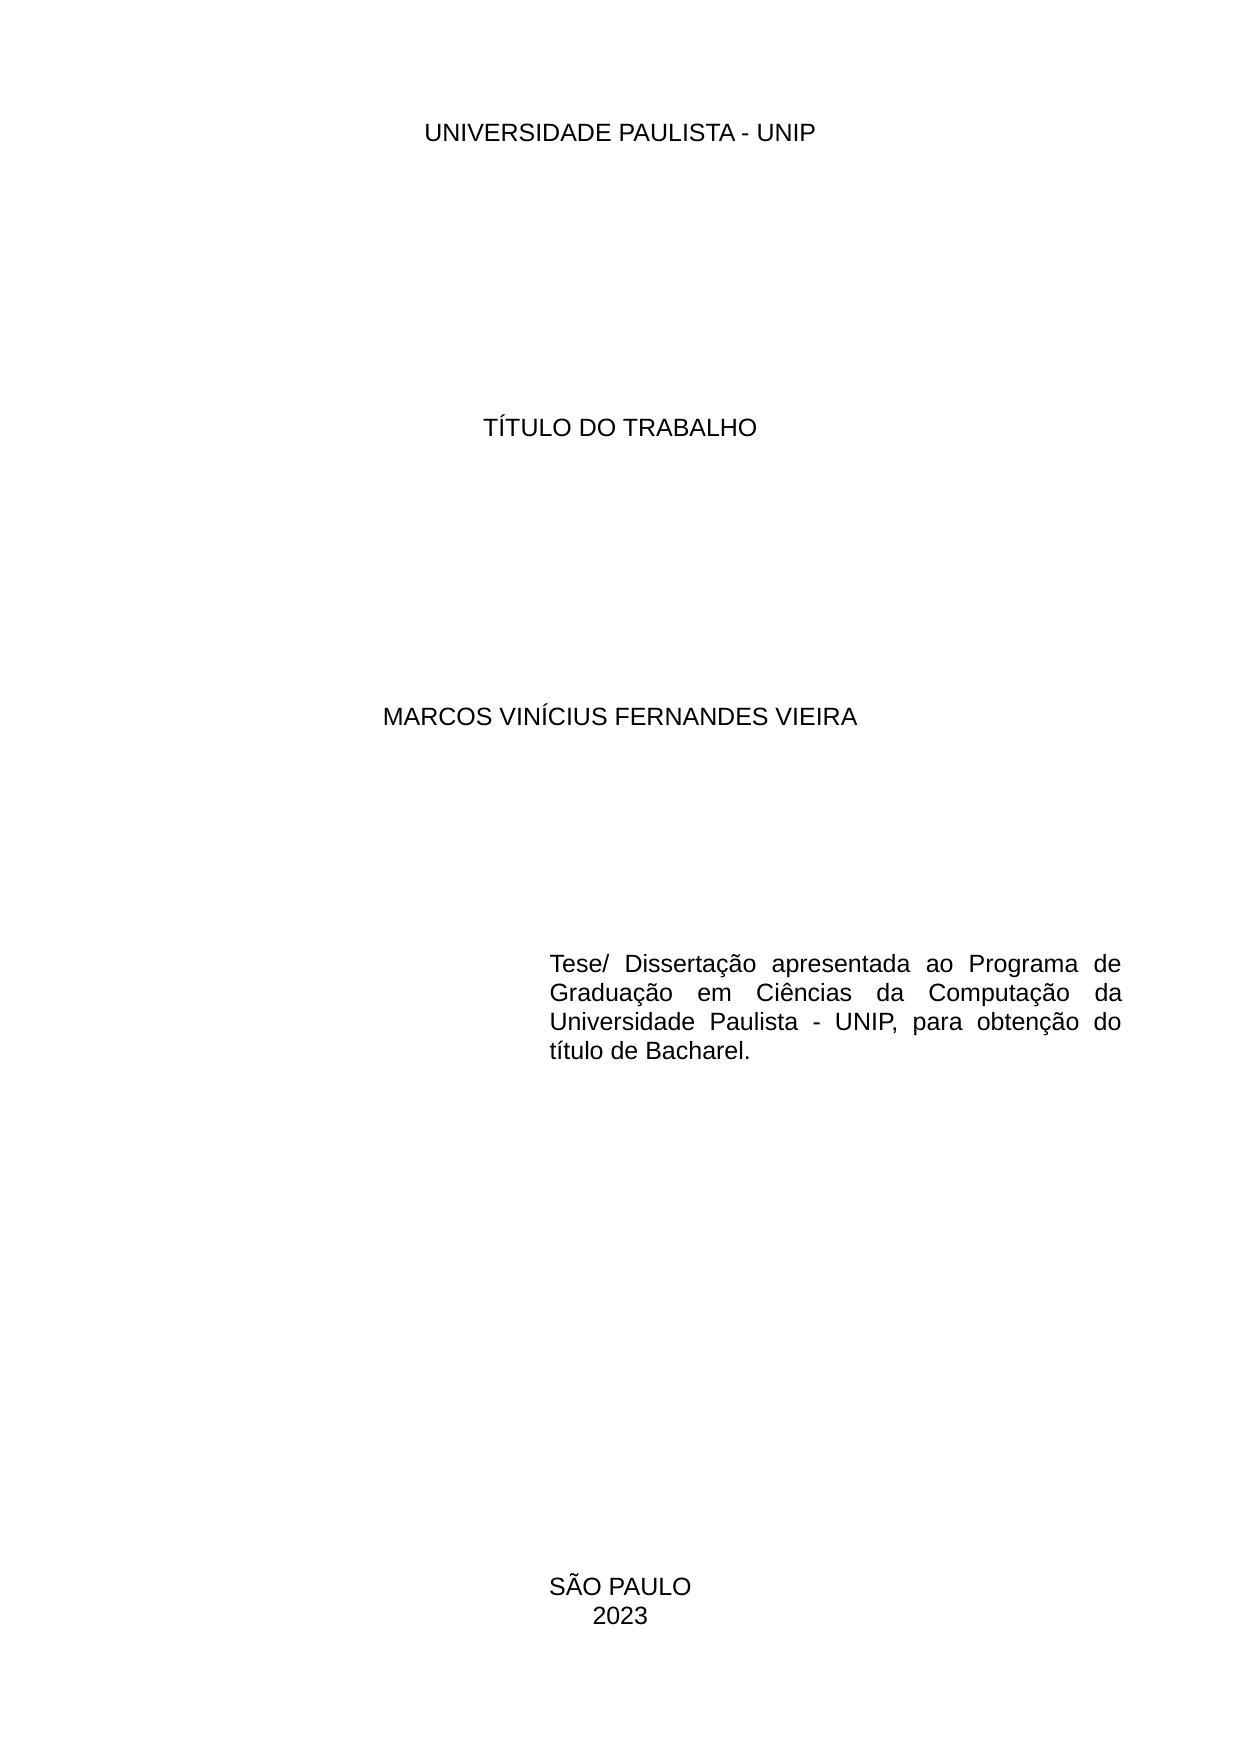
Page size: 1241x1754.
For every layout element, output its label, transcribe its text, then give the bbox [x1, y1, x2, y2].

text SÃO PAULO [118, 1572, 1122, 1601]
text TÍTULO DO TRABALHO [207, 413, 1033, 442]
text MARCOS VINÍCIUS FERNANDES VIEIRA [118, 702, 1122, 731]
text UNIVERSIDADE PAULISTA - UNIP [118, 118, 1122, 147]
text 2023 [118, 1601, 1122, 1629]
text Tese/ Dissertação apresentada ao Programa de Graduação em Ciências da Computação da Universidade Paulista - UNIP, para obtenção do título de Bacharel. [549, 949, 1122, 1064]
